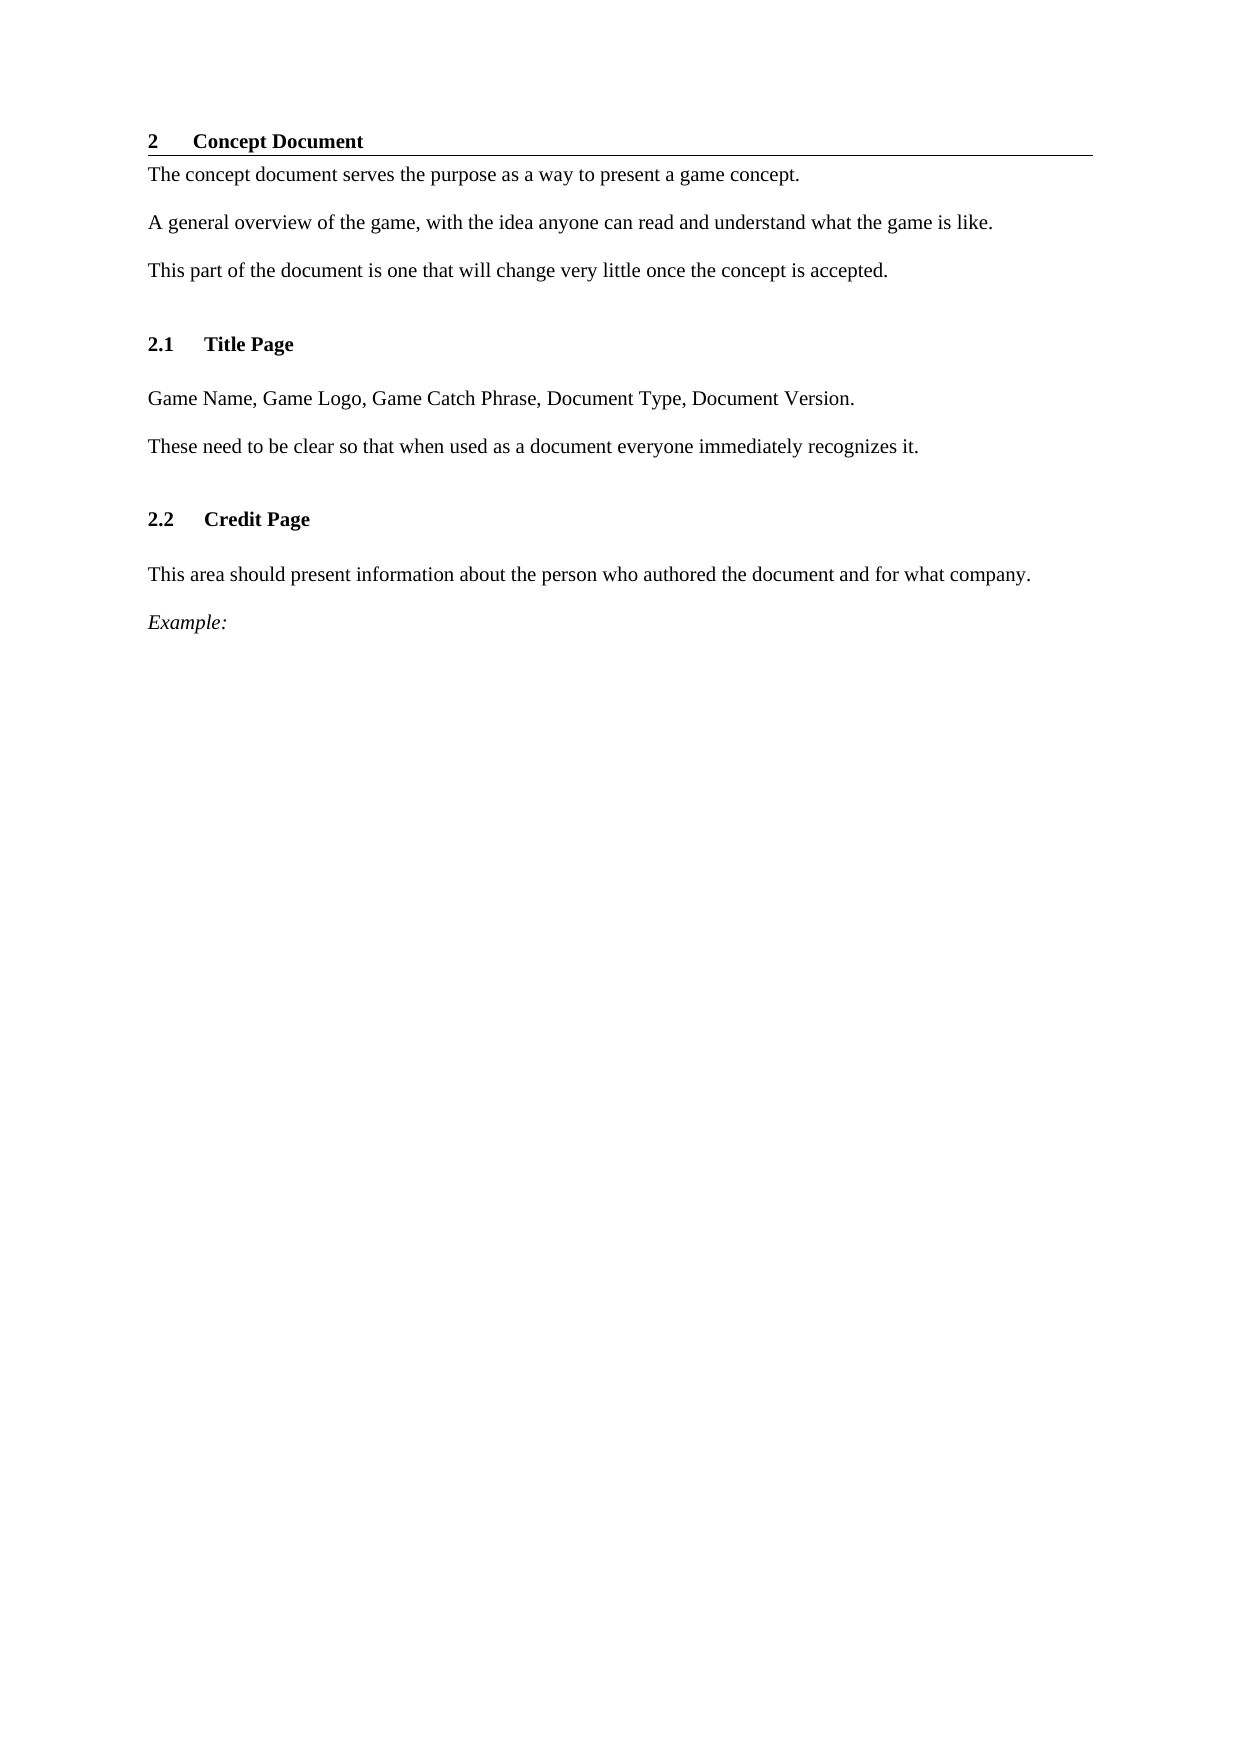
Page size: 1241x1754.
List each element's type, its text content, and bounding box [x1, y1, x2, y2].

subtitle Title Page [148, 332, 1093, 356]
subtitle Concept Document [148, 129, 1093, 155]
text These need to be clear so that when used as a document everyone immediately recognizes it. [148, 434, 1093, 458]
text This part of the document is one that will change very little once the concept is accepted. [148, 258, 1093, 282]
text Example: [148, 610, 1093, 634]
subtitle Credit Page [148, 507, 1093, 531]
text Game Name, Game Logo, Game Catch Phrase, Document Type, Document Version. [148, 386, 1093, 410]
text The concept document serves the purpose as a way to present a game concept. [148, 162, 1093, 186]
text This area should present information about the person who authored the document and for what company. [148, 562, 1093, 586]
text A general overview of the game, with the idea anyone can read and understand what the game is like. [148, 210, 1093, 234]
